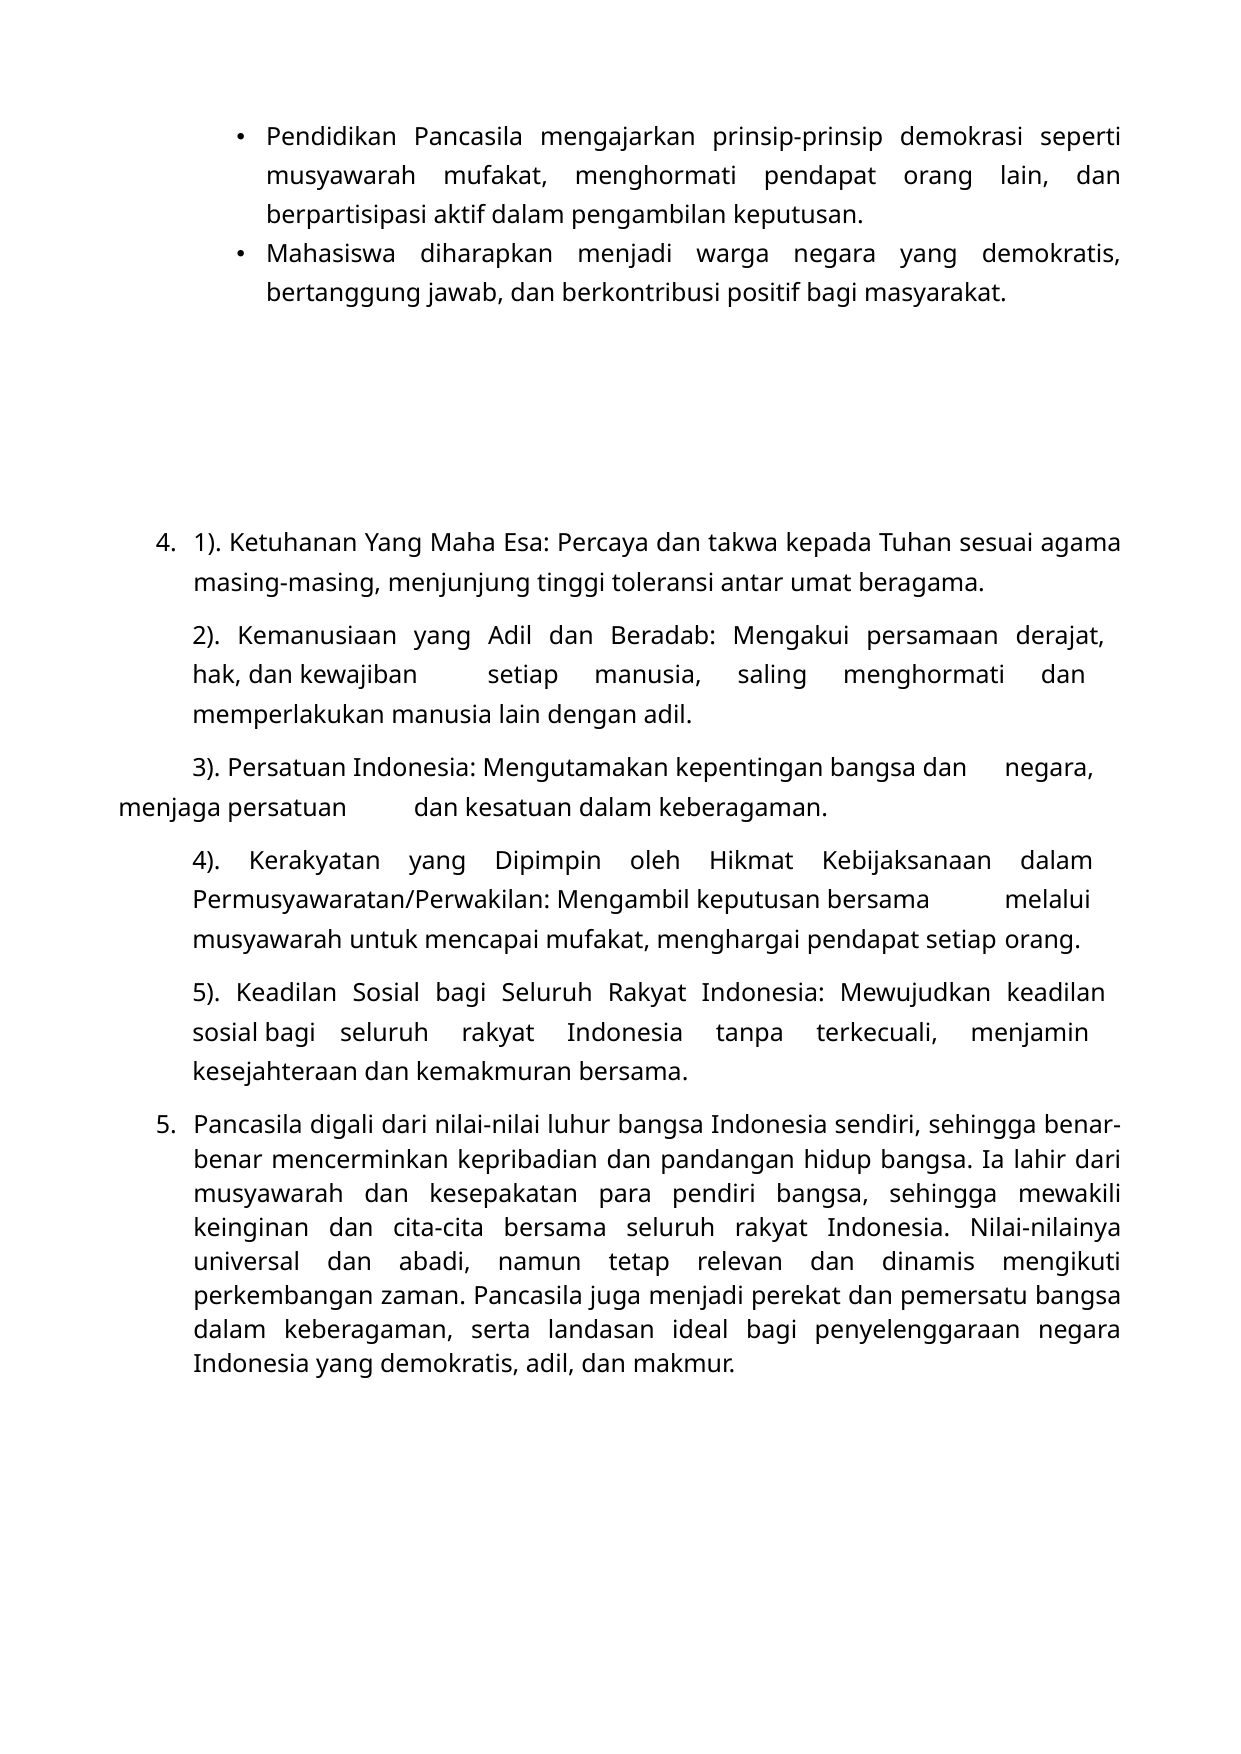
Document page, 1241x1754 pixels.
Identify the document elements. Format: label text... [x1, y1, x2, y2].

text 5). Keadilan Sosial bagi Seluruh Rakyat Indonesia: Mewujudkan keadilan sosial bagi seluruh rakyat Indonesia tanpa terkecuali, menjamin kesejahteraan dan kemakmuran bersama. [118, 975, 1122, 1087]
text 4). Kerakyatan yang Dipimpin oleh Hikmat Kebijaksanaan dalam Permusyawaratan/Perwakilan: Mengambil keputusan bersama melalui musyawarah untuk mencapai mufakat, menghargai pendapat setiap orang. [118, 843, 1122, 955]
list 1). Ketuhanan Yang Maha Esa: Percaya dan takwa kepada Tuhan sesuai agama masing-masing, menjunjung tinggi toleransi antar umat beragama. [156, 525, 1122, 598]
list Pancasila digali dari nilai-nilai luhur bangsa Indonesia sendiri, sehingga benar-benar mencerminkan kepribadian dan pandangan hidup bangsa. Ia lahir dari musyawarah dan kesepakatan para pendiri bangsa, sehingga mewakili keinginan dan cita-cita bersama seluruh rakyat Indonesia. Nilai-nilainya universal dan abadi, namun tetap relevan dan dinamis mengikuti perkembangan zaman. Pancasila juga menjadi perekat dan pemersatu bangsa dalam keberagaman, serta landasan ideal bagi penyelenggaraan negara Indonesia yang demokratis, adil, dan makmur. [156, 1107, 1122, 1380]
text 2). Kemanusiaan yang Adil dan Beradab: Mengakui persamaan derajat, hak, dan kewajiban setiap manusia, saling menghormati dan memperlakukan manusia lain dengan adil. [118, 618, 1122, 730]
list Pendidikan Pancasila mengajarkan prinsip-prinsip demokrasi seperti musyawarah mufakat, menghormati pendapat orang lain, dan berpartisipasi aktif dalam pengambilan keputusan. [236, 118, 1122, 231]
list Mahasiswa diharapkan menjadi warga negara yang demokratis, bertanggung jawab, dan berkontribusi positif bagi masyarakat. [236, 236, 1122, 309]
text 3). Persatuan Indonesia: Mengutamakan kepentingan bangsa dan negara, menjaga persatuan dan kesatuan dalam keberagaman. [118, 750, 1122, 823]
